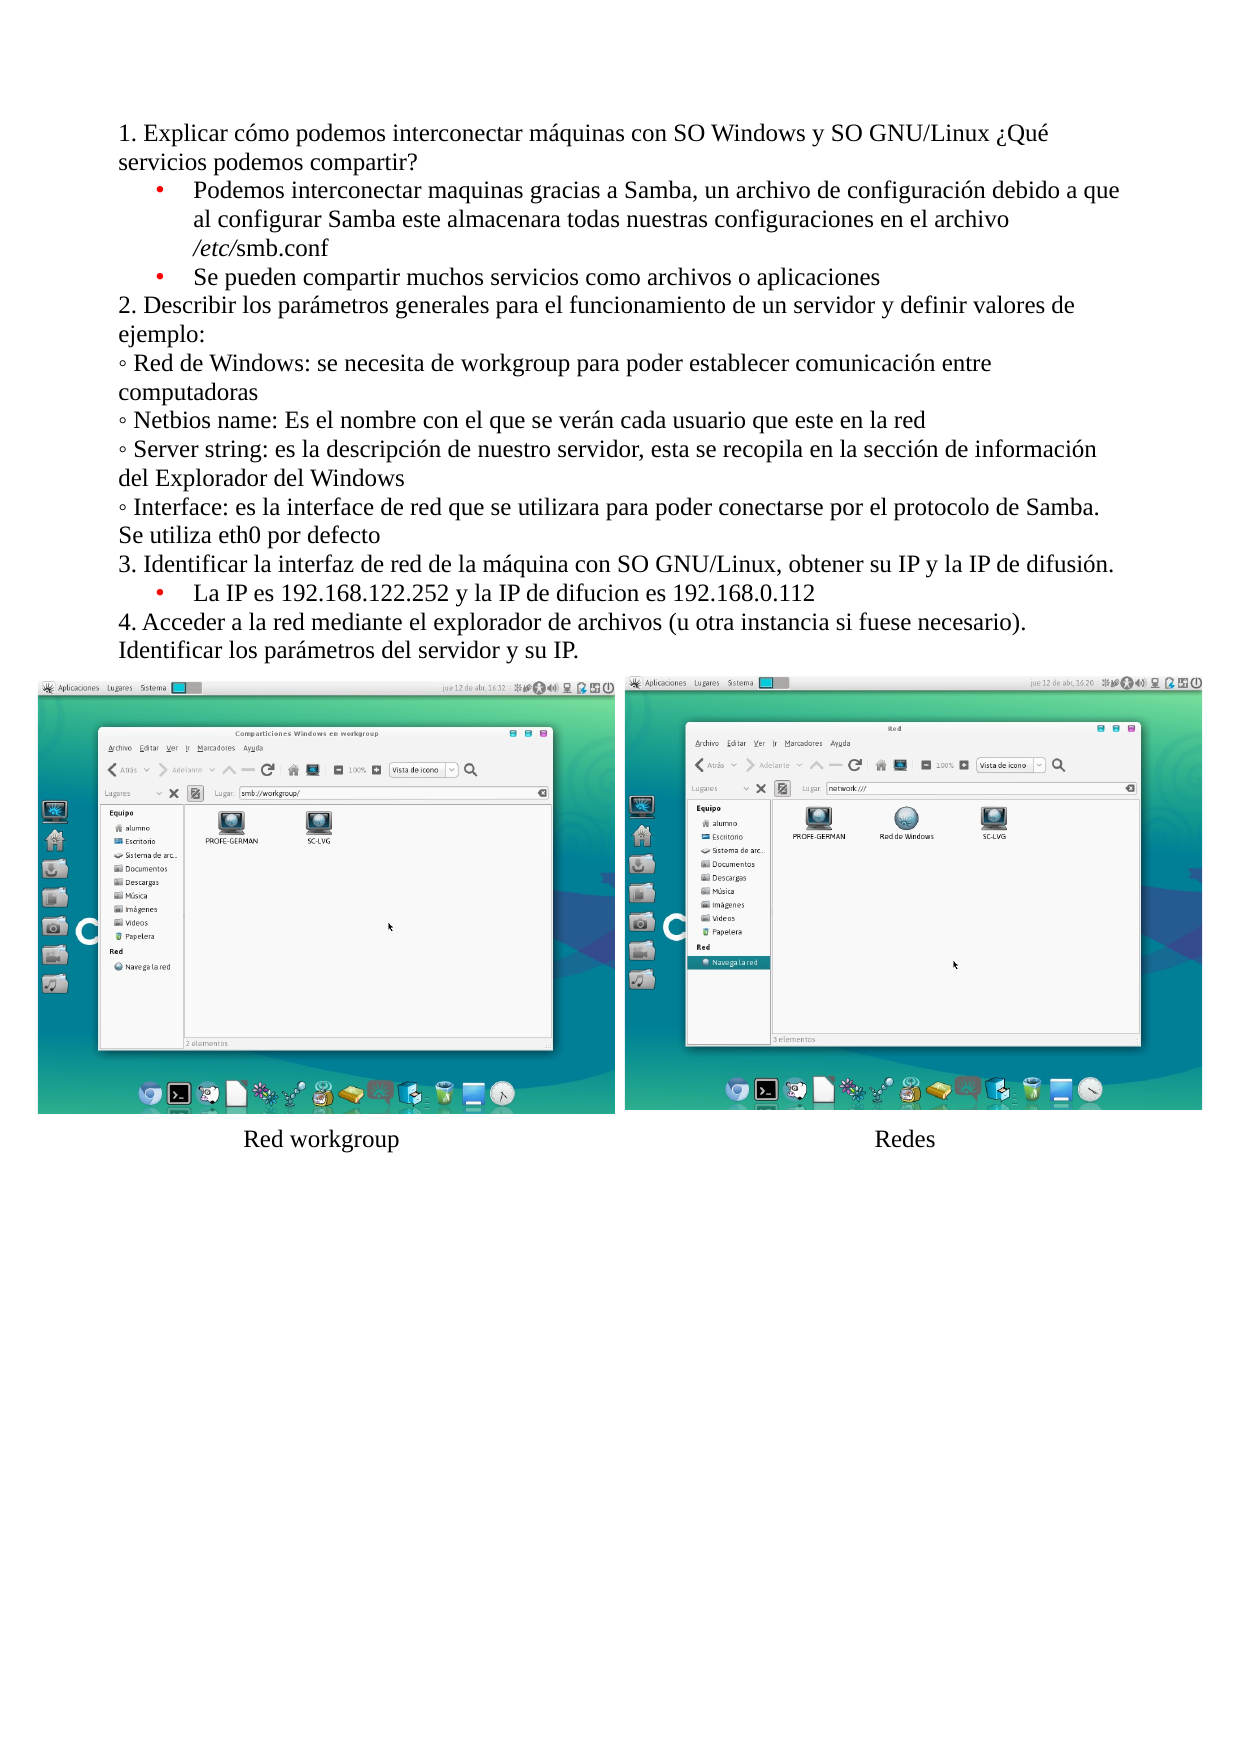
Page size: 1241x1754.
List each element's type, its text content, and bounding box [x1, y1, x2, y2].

text 4. Acceder a la red mediante el explorador de archivos (u otra instancia si fuese necesario). Identificar los parámetros del servidor y su IP. [118, 607, 1122, 664]
list Podemos interconectar maquinas gracias a Samba, un archivo de configuración debido a que al configurar Samba este almacenara todas nuestras configuraciones en el archivo /etc/smb.conf [156, 176, 1122, 262]
text 1. Explicar cómo podemos interconectar máquinas con SO Windows y SO GNU/Linux ¿Qué servicios podemos compartir? [118, 118, 1122, 176]
text ◦ Interface: es la interface de red que se utilizara para poder conectarse por el protocolo de Samba. Se utiliza eth0 por defecto [118, 492, 1122, 549]
list Se pueden compartir muchos servicios como archivos o aplicaciones [156, 262, 1122, 291]
list La IP es 192.168.122.252 y la IP de difucion es 192.168.0.112 [156, 578, 1122, 607]
picture [624, 676, 1203, 1110]
text ◦ Server string: es la descripción de nuestro servidor, esta se recopila en la sección de información del Explorador del Windows [118, 434, 1122, 492]
text Red workgroup Redes [118, 1124, 1122, 1153]
text 2. Describir los parámetros generales para el funcionamiento de un servidor y definir valores de ejemplo: [118, 291, 1122, 348]
text ◦ Netbios name: Es el nombre con el que se verán cada usuario que este en la red [118, 406, 1122, 434]
text 3. Identificar la interfaz de red de la máquina con SO GNU/Linux, obtener su IP y la IP de difusión. [118, 549, 1122, 578]
picture [37, 681, 615, 1114]
text ◦ Red de Windows: se necesita de workgroup para poder establecer comunicación entre computadoras [118, 348, 1122, 406]
